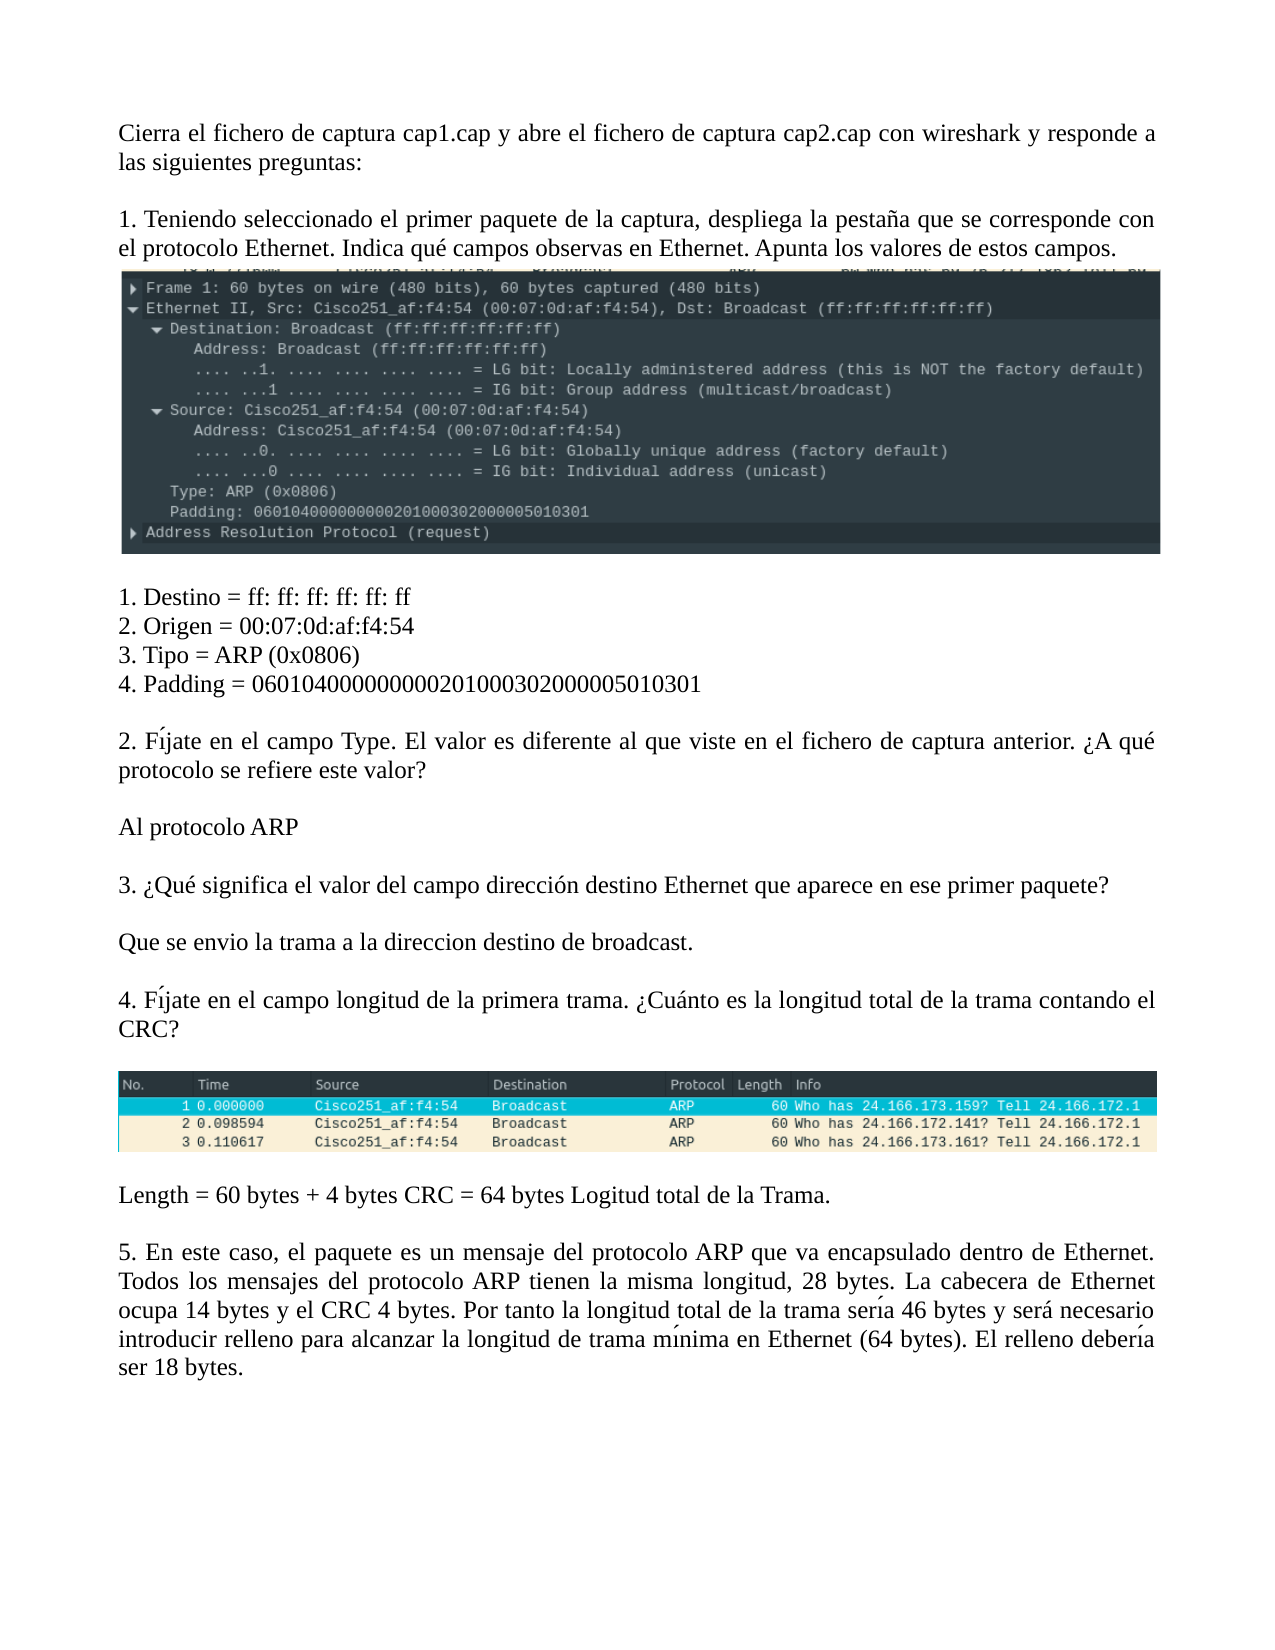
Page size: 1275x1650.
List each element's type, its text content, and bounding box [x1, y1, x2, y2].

text Cierra el fichero de captura cap1.cap y abre el fichero de captura cap2.cap con wireshark y responde a las siguientes preguntas: [118, 118, 1157, 176]
picture [118, 1071, 1157, 1152]
picture [121, 269, 1161, 554]
text 1. Destino = ff: ff: ff: ff: ff: ff [118, 582, 1157, 611]
text Length = 60 bytes + 4 bytes CRC = 64 bytes Logitud total de la Trama. [118, 1180, 1157, 1209]
text 4. Fı́jate en el campo longitud de la primera trama. ¿Cuánto es la longitud total de la trama contando el CRC? [118, 985, 1157, 1042]
text 1. Teniendo seleccionado el primer paquete de la captura, despliega la pestaña que se corresponde con el protocolo Ethernet. Indica qué campos observas en Ethernet. Apunta los valores de estos campos. [118, 204, 1157, 262]
text 2. Fı́jate en el campo Type. El valor es diferente al que viste en el fichero de captura anterior. ¿A qué protocolo se refiere este valor? [118, 726, 1157, 784]
text 3. Tipo = ARP (0x0806) [118, 640, 1157, 669]
text 3. ¿Qué significa el valor del campo dirección destino Ethernet que aparece en ese primer paquete? [118, 870, 1157, 899]
text 4. Padding = 060104000000000201000302000005010301 [118, 669, 1157, 697]
text 2. Origen = 00:07:0d:af:f4:54 [118, 611, 1157, 640]
text Al protocolo ARP [118, 812, 1157, 841]
text Que se envio la trama a la direccion destino de broadcast. [118, 927, 1157, 956]
text 5. En este caso, el paquete es un mensaje del protocolo ARP que va encapsulado dentro de Ethernet. Todos los mensajes del protocolo ARP tienen la misma longitud, 28 bytes. La cabecera de Ethernet ocupa 14 bytes y el CRC 4 bytes. Por tanto la longitud total de la trama serı́a 46 bytes y será necesario introducir relleno para alcanzar la longitud de trama mı́nima en Ethernet (64 bytes). El relleno deberı́a ser 18 bytes. [118, 1237, 1157, 1381]
